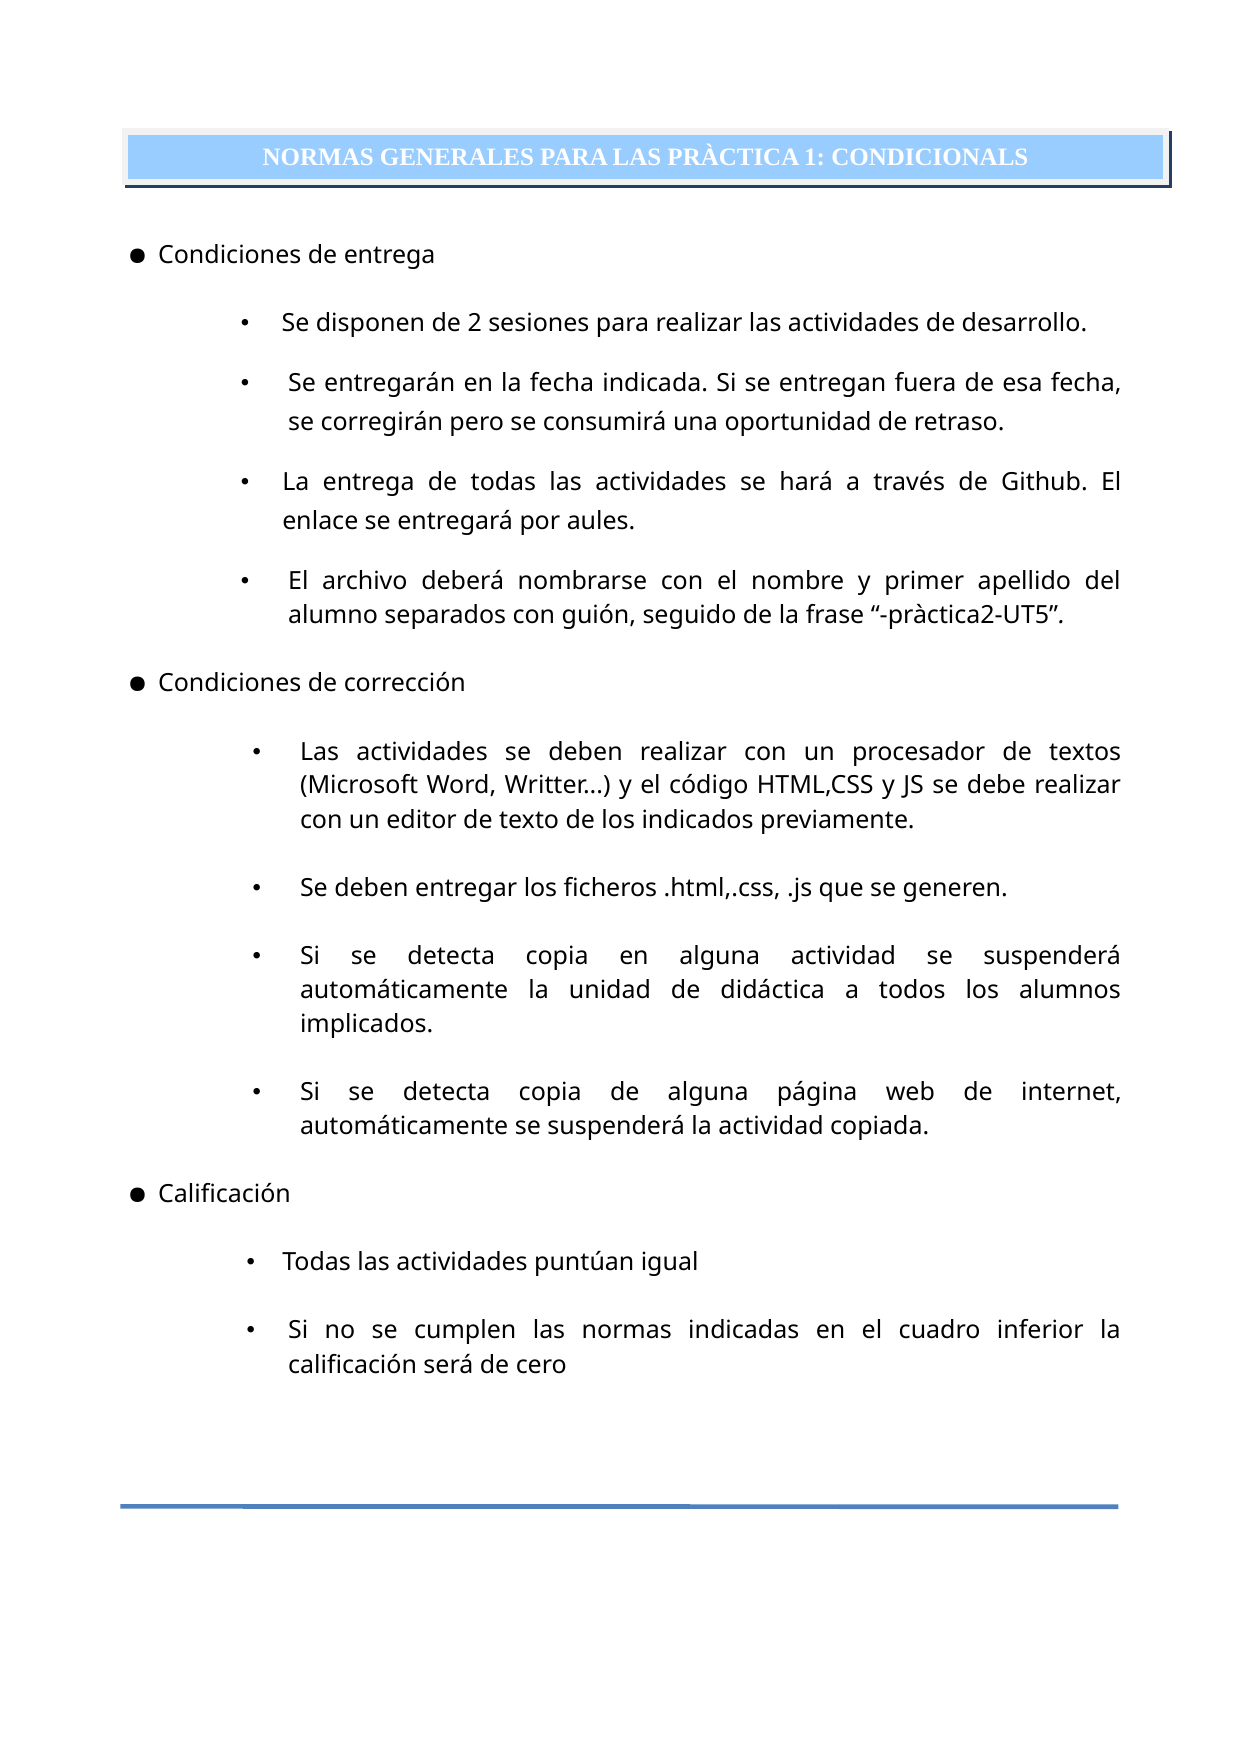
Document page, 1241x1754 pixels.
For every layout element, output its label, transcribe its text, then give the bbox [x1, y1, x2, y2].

list El archivo deberá nombrarse con el nombre y primer apellido del alumno separados con guión, seguido de la frase “-pràctica2-UT5”. [241, 563, 1122, 631]
list Si se detecta copia en alguna actividad se suspenderá automáticamente la unidad de didáctica a todos los alumnos implicados. [252, 937, 1122, 1040]
list Condiciones de entrega [127, 236, 1122, 270]
list Se deben entregar los ficheros .html,.css, .js que se generen. [252, 869, 1122, 903]
text NORMAS GENERALES PARA LAS PRÀCTICA 1: CONDICIONALS [143, 142, 1148, 171]
list Calificación [127, 1176, 1122, 1210]
list Si se detecta copia de alguna página web de internet, automáticamente se suspenderá la actividad copiada. [252, 1074, 1122, 1142]
list Se entregarán en la fecha indicada. Si se entregan fuera de esa fecha, se corregirán pero se consumirá una oportunidad de retraso. [241, 364, 1122, 438]
list Se disponen de 2 sesiones para realizar las actividades de desarrollo. [241, 304, 1122, 338]
list Si no se cumplen las normas indicadas en el cuadro inferior la calificación será de cero [246, 1312, 1122, 1380]
list Condiciones de corrección [127, 665, 1122, 699]
list La entrega de todas las actividades se hará a través de Github. El enlace se entregará por aules. [241, 464, 1122, 537]
list Todas las actividades puntúan igual [246, 1244, 1122, 1278]
list Las actividades se deben realizar con un procesador de textos (Microsoft Word, Writter...) y el código HTML,CSS y JS se debe realizar con un editor de texto de los indicados previamente. [252, 733, 1122, 835]
